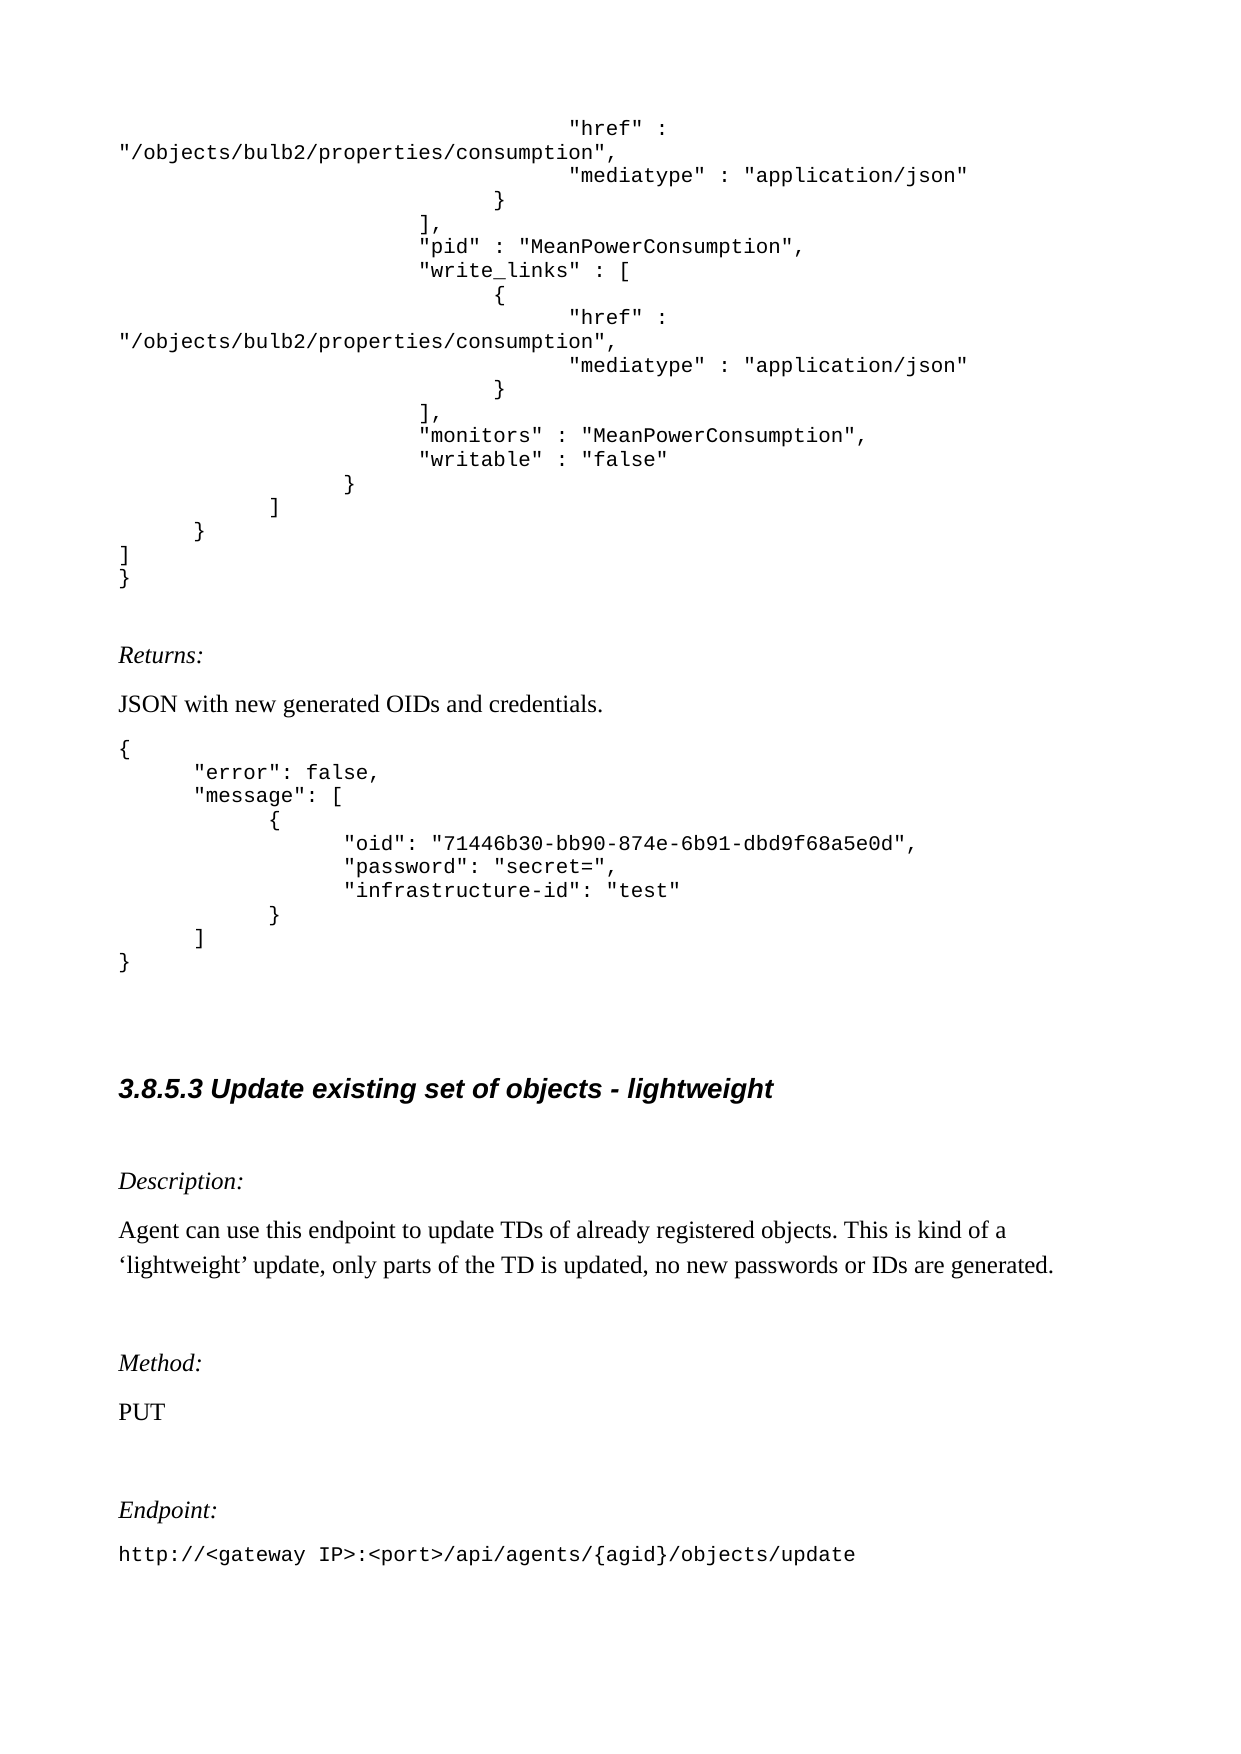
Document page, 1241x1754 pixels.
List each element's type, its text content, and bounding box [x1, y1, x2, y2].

text "write_links" : [ [118, 260, 1122, 284]
text "pid" : "MeanPowerConsumption", [118, 236, 1122, 260]
text Description: [118, 1166, 1122, 1195]
text "message": [ [118, 786, 1122, 809]
text { [118, 284, 1122, 307]
text ] [118, 927, 1122, 951]
text { [118, 809, 1122, 833]
text "mediatype" : "application/json" [118, 165, 1122, 189]
text ], [118, 402, 1122, 426]
text ], [118, 213, 1122, 236]
subtitle 3.8.5.3 Update existing set of objects - lightweight [118, 1073, 1122, 1105]
text PUT [118, 1397, 1122, 1426]
text "href" : "/objects/bulb2/properties/consumption", [118, 307, 1122, 354]
text http://<gateway IP>:<port>/api/agents/{agid}/objects/update [118, 1544, 1122, 1568]
text } [118, 520, 1122, 544]
text Method: [118, 1348, 1122, 1377]
text } [118, 567, 1122, 591]
text "mediatype" : "application/json" [118, 354, 1122, 378]
text ] [118, 496, 1122, 520]
text Agent can use this endpoint to update TDs of already registered objects. This is kind of a ‘lightweight’ update, only parts of the TD is updated, no new passwords or IDs are generated. [118, 1215, 1122, 1278]
text } [118, 473, 1122, 496]
text JSON with new generated OIDs and credentials. [118, 689, 1122, 718]
text Returns: [118, 640, 1122, 669]
text } [118, 378, 1122, 402]
text } [118, 904, 1122, 927]
text "monitors" : "MeanPowerConsumption", [118, 426, 1122, 449]
text Endpoint: [118, 1495, 1122, 1524]
text } [118, 189, 1122, 213]
text "password": "secret=", [118, 856, 1122, 880]
text ] [118, 544, 1122, 567]
text "href" : "/objects/bulb2/properties/consumption", [118, 118, 1122, 165]
text { [118, 738, 1122, 762]
text "oid": "71446b30-bb90-874e-6b91-dbd9f68a5e0d", [118, 833, 1122, 856]
text "infrastructure-id": "test" [118, 880, 1122, 904]
text "writable" : "false" [118, 449, 1122, 473]
text "error": false, [118, 762, 1122, 786]
text } [118, 951, 1122, 975]
